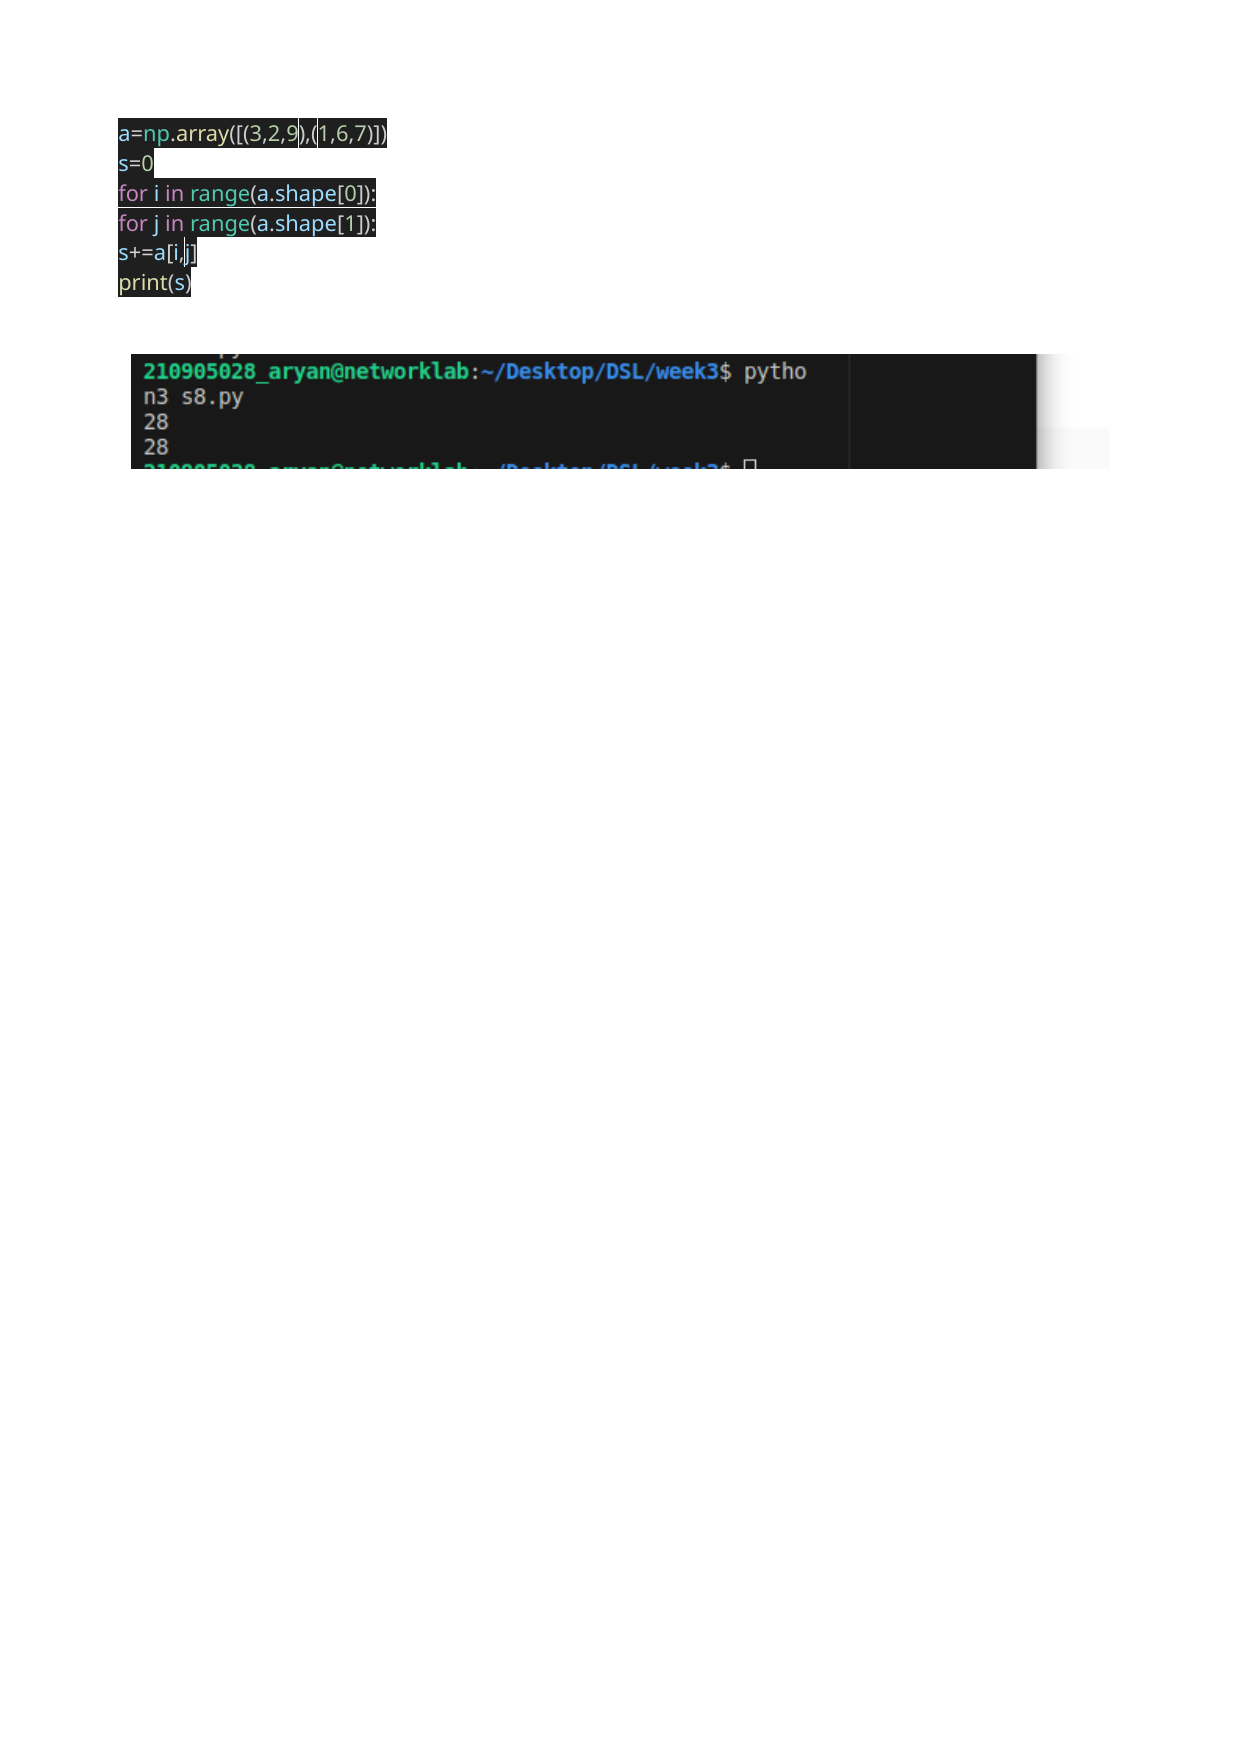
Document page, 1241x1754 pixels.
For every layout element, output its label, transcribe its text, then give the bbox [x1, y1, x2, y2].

text for j in range(a.shape[1]): [118, 207, 1122, 237]
text print(s) [118, 267, 1122, 297]
picture [131, 354, 1110, 469]
text a=np.array([(3,2,9),(1,6,7)]) [118, 118, 1122, 148]
text s+=a[i,j] [118, 237, 1122, 267]
text for i in range(a.shape[0]): [118, 178, 1122, 207]
text s=0 [118, 148, 1122, 178]
